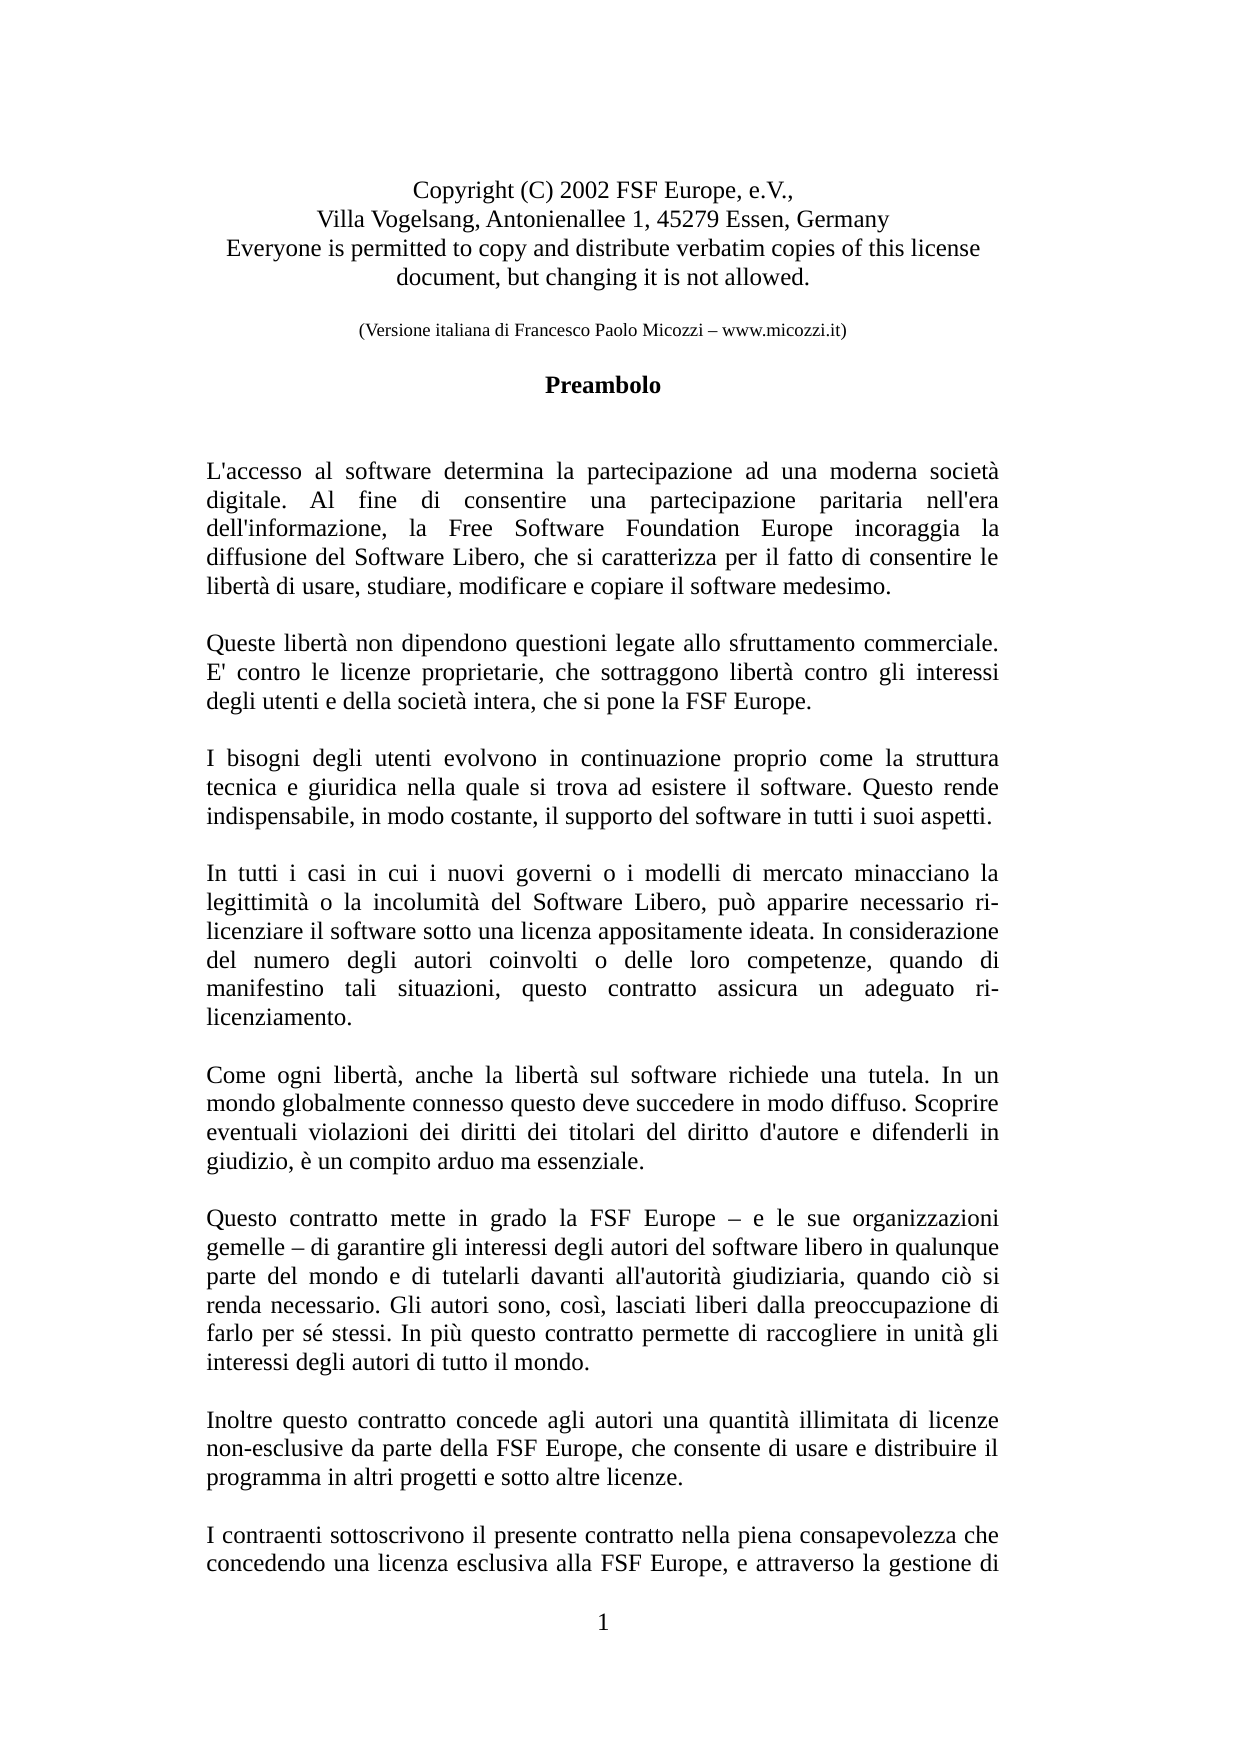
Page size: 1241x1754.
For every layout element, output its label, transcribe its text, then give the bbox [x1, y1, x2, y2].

text I bisogni degli utenti evolvono in continuazione proprio come la struttura tecnica e giuridica nella quale si trova ad esistere il software. Questo rende indispensabile, in modo costante, il supporto del software in tutti i suoi aspetti. [206, 743, 1000, 830]
text Everyone is permitted to copy and distribute verbatim copies of this license document, but changing it is not allowed. [206, 233, 1000, 291]
text (Versione italiana di Francesco Paolo Micozzi – www.micozzi.it) [206, 319, 1000, 341]
text Inoltre questo contratto concede agli autori una quantità illimitata di licenze non-esclusive da parte della FSF Europe, che consente di usare e distribuire il programma in altri progetti e sotto altre licenze. [206, 1405, 1000, 1491]
text Copyright (C) 2002 FSF Europe, e.V., [206, 176, 1000, 204]
text Villa Vogelsang, Antonienallee 1, 45279 Essen, Germany [206, 204, 1000, 233]
text L'accesso al software determina la partecipazione ad una moderna società digitale. Al fine di consentire una partecipazione paritaria nell'era dell'informazione, la Free Software Foundation Europe incoraggia la diffusione del Software Libero, che si caratterizza per il fatto di consentire le libertà di usare, studiare, modificare e copiare il software medesimo. [206, 456, 1000, 600]
text Queste libertà non dipendono questioni legate allo sfruttamento commerciale. E' contro le licenze proprietarie, che sottraggono libertà contro gli interessi degli utenti e della società intera, che si pone la FSF Europe. [206, 628, 1000, 715]
text Questo contratto mette in grado la FSF Europe – e le sue organizzazioni gemelle – di garantire gli interessi degli autori del software libero in qualunque parte del mondo e di tutelarli davanti all'autorità giudiziaria, quando ciò si renda necessario. Gli autori sono, così, lasciati liberi dalla preoccupazione di farlo per sé stessi. In più questo contratto permette di raccogliere in unità gli interessi degli autori di tutto il mondo. [206, 1203, 1000, 1376]
text Preambolo [206, 370, 1000, 398]
text I contraenti sottoscrivono il presente contratto nella piena consapevolezza che concedendo una licenza esclusiva alla FSF Europe, e attraverso la gestione di [206, 1520, 1000, 1577]
text In tutti i casi in cui i nuovi governi o i modelli di mercato minacciano la legittimità o la incolumità del Software Libero, può apparire necessario ri-licenziare il software sotto una licenza appositamente ideata. In considerazione del numero degli autori coinvolti o delle loro competenze, quando di manifestino tali situazioni, questo contratto assicura un adeguato ri-licenziamento. [206, 858, 1000, 1031]
text Come ogni libertà, anche la libertà sul software richiede una tutela. In un mondo globalmente connesso questo deve succedere in modo diffuso. Scoprire eventuali violazioni dei diritti dei titolari del diritto d'autore e difenderli in giudizio, è un compito arduo ma essenziale. [206, 1060, 1000, 1175]
